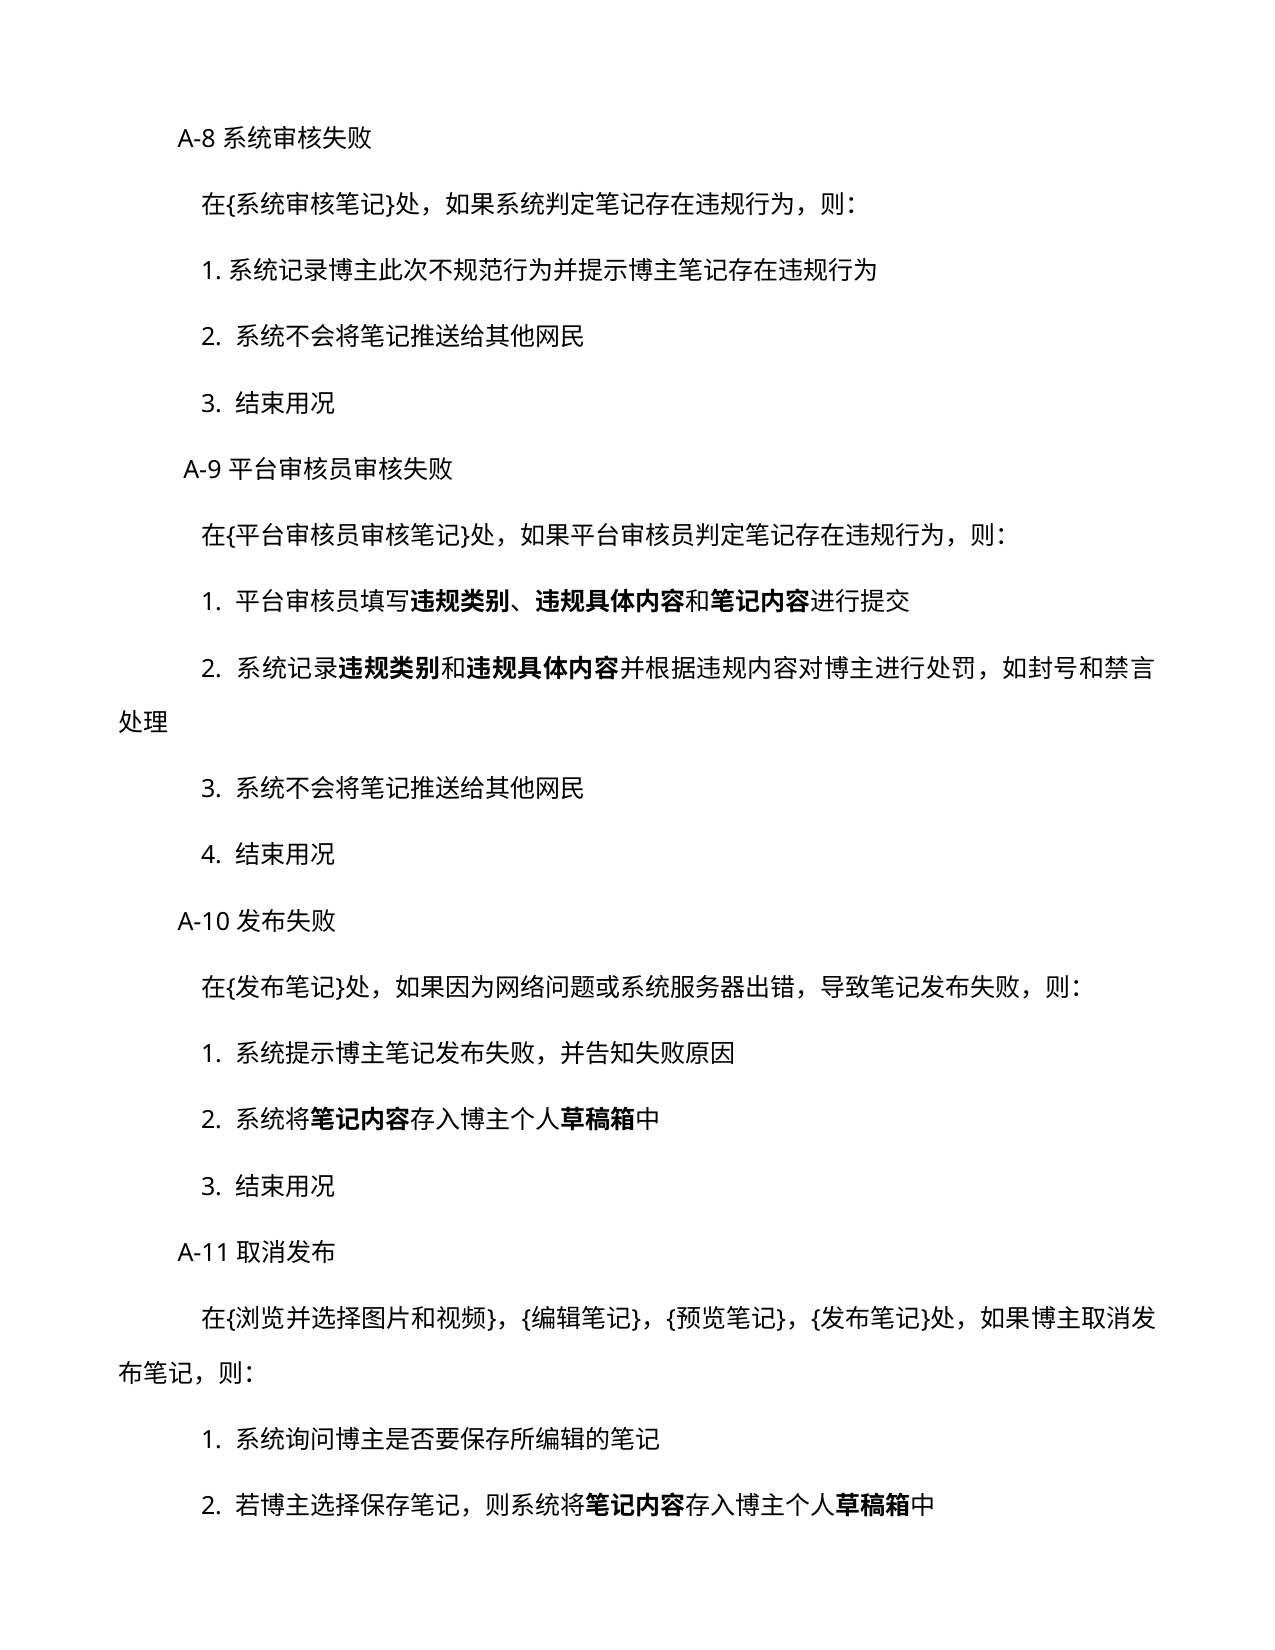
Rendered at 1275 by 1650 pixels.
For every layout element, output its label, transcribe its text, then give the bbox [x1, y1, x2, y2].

text 在{浏览并选择图片和视频}，{编辑笔记}，{预览笔记}，{发布笔记}处，如果博主取消发布笔记，则： [118, 1299, 1157, 1389]
text 2. 若博主选择保存笔记，则系统将笔记内容存入博主个人草稿箱中 [118, 1486, 1157, 1522]
text A-9 平台审核员审核失败 [118, 449, 1157, 486]
text 1. 系统提示博主笔记发布失败，并告知失败原因 [118, 1034, 1157, 1070]
text A-11 取消发布 [118, 1232, 1157, 1269]
text 3. 结束用况 [118, 1166, 1157, 1202]
text 3. 系统不会将笔记推送给其他网民 [118, 769, 1157, 805]
text 2. 系统记录违规类别和违规具体内容并根据违规内容对博主进行处罚，如封号和禁言处理 [118, 648, 1157, 739]
text 在{系统审核笔记}处，如果系统判定笔记存在违规行为，则： [118, 184, 1157, 221]
text A-8 系统审核失败 [118, 118, 1157, 154]
text A-10 发布失败 [118, 901, 1157, 937]
text 3. 结束用况 [118, 383, 1157, 419]
text 在{发布笔记}处，如果因为网络问题或系统服务器出错，导致笔记发布失败，则： [118, 967, 1157, 1004]
text 1. 系统记录博主此次不规范行为并提示博主笔记存在违规行为 [118, 251, 1157, 287]
text 1. 平台审核员填写违规类别、违规具体内容和笔记内容进行提交 [118, 582, 1157, 618]
text 2. 系统不会将笔记推送给其他网民 [118, 317, 1157, 353]
text 2. 系统将笔记内容存入博主个人草稿箱中 [118, 1100, 1157, 1136]
text 1. 系统询问博主是否要保存所编辑的笔记 [118, 1419, 1157, 1456]
text 4. 结束用况 [118, 835, 1157, 871]
text 在{平台审核员审核笔记}处，如果平台审核员判定笔记存在违规行为，则： [118, 516, 1157, 552]
